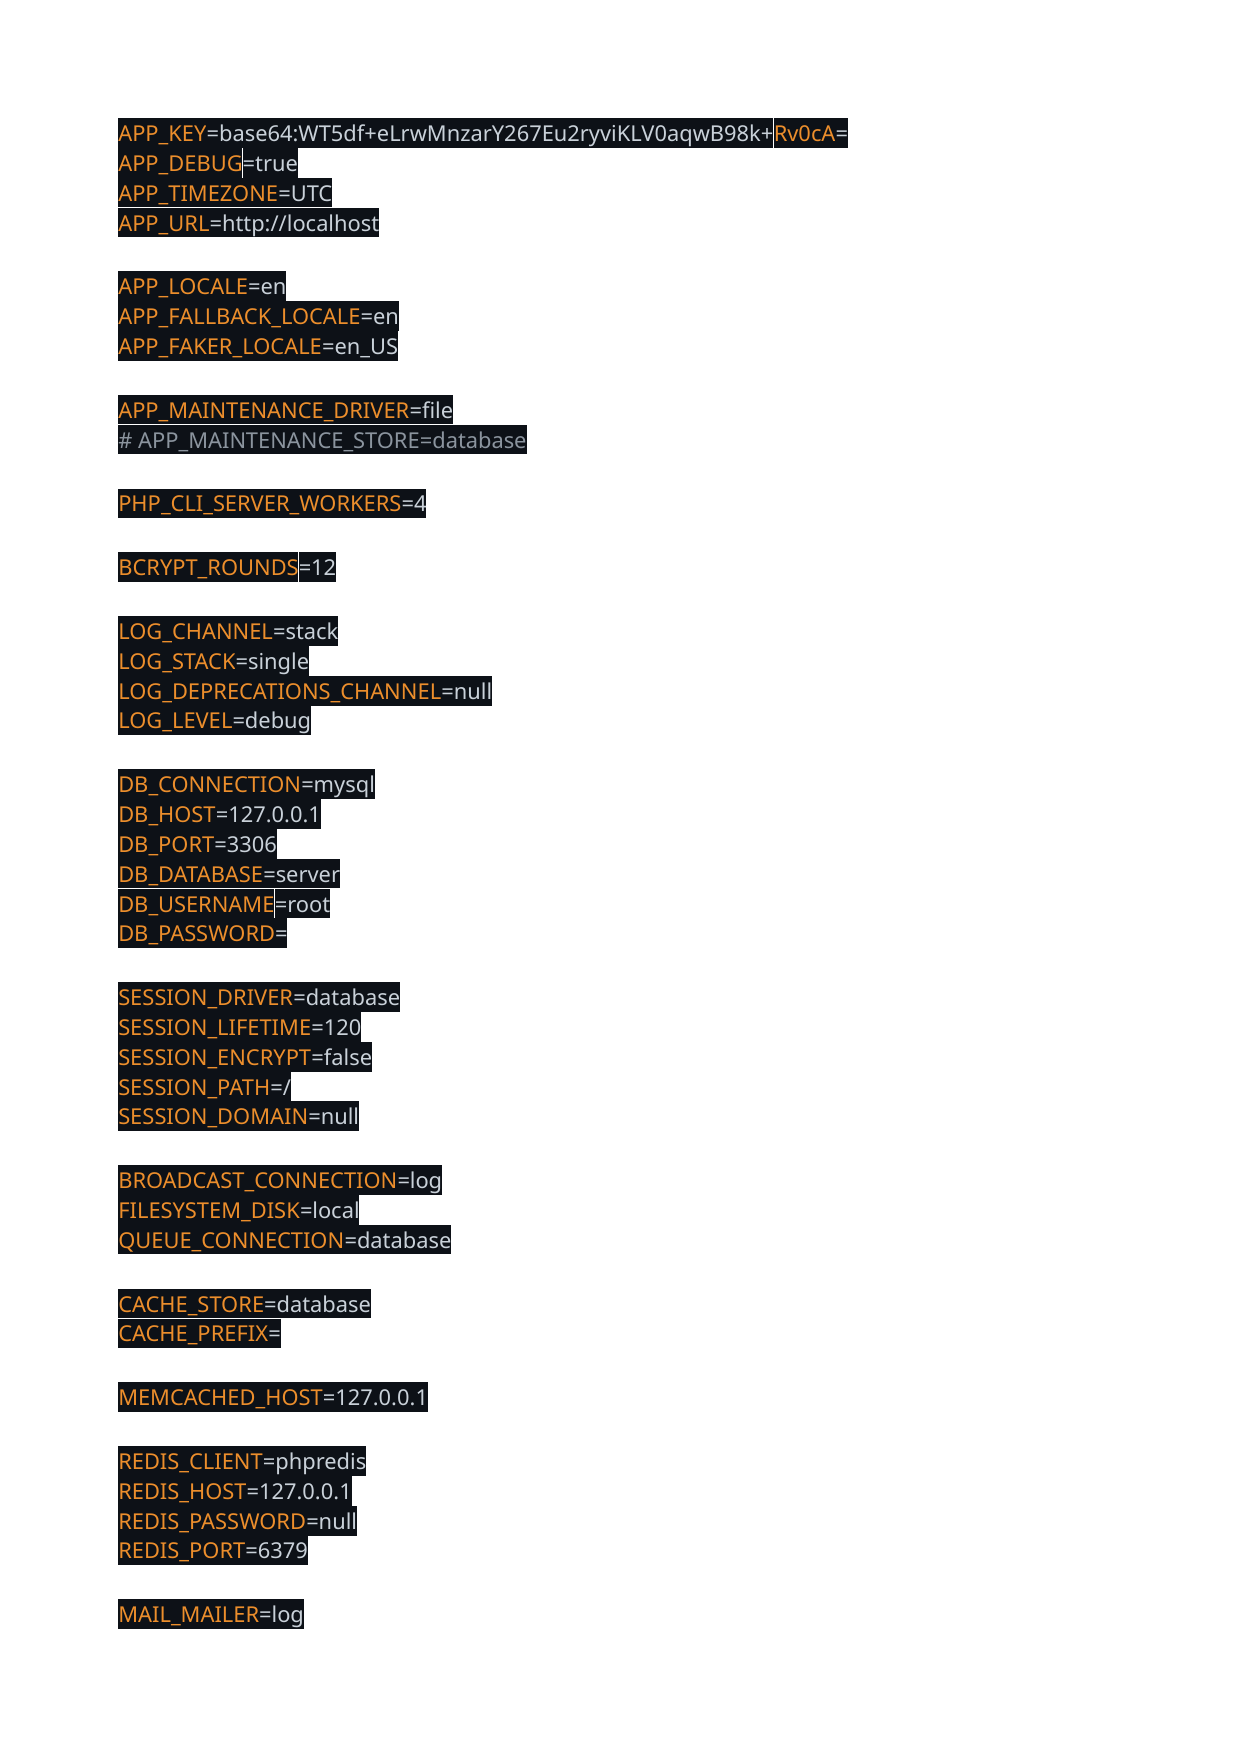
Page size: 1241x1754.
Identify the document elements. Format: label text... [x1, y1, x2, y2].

text LOG_STACK=single [118, 646, 1122, 676]
text APP_KEY=base64:WT5df+eLrwMnzarY267Eu2ryviKLV0aqwB98k+Rv0cA= [118, 118, 1122, 148]
text MAIL_MAILER=log [118, 1599, 1122, 1629]
text MEMCACHED_HOST=127.0.0.1 [118, 1382, 1122, 1412]
text APP_LOCALE=en [118, 271, 1122, 301]
text BCRYPT_ROUNDS=12 [118, 552, 1122, 582]
text BROADCAST_CONNECTION=log [118, 1165, 1122, 1195]
text DB_PASSWORD= [118, 918, 1122, 948]
text REDIS_PASSWORD=null [118, 1506, 1122, 1536]
text APP_TIMEZONE=UTC [118, 178, 1122, 207]
text LOG_LEVEL=debug [118, 706, 1122, 735]
text # APP_MAINTENANCE_STORE=database [118, 424, 1122, 454]
text DB_HOST=127.0.0.1 [118, 799, 1122, 829]
text SESSION_DRIVER=database [118, 982, 1122, 1012]
text REDIS_PORT=6379 [118, 1536, 1122, 1565]
text DB_DATABASE=server [118, 859, 1122, 888]
text LOG_DEPRECATIONS_CHANNEL=null [118, 676, 1122, 706]
text SESSION_PATH=/ [118, 1072, 1122, 1101]
text PHP_CLI_SERVER_WORKERS=4 [118, 488, 1122, 518]
text APP_FALLBACK_LOCALE=en [118, 301, 1122, 331]
text DB_PORT=3306 [118, 829, 1122, 859]
text APP_MAINTENANCE_DRIVER=file [118, 395, 1122, 424]
text SESSION_LIFETIME=120 [118, 1012, 1122, 1042]
text CACHE_STORE=database [118, 1289, 1122, 1318]
text REDIS_HOST=127.0.0.1 [118, 1476, 1122, 1506]
text APP_URL=http://localhost [118, 207, 1122, 237]
text APP_DEBUG=true [118, 148, 1122, 178]
text SESSION_DOMAIN=null [118, 1101, 1122, 1131]
text SESSION_ENCRYPT=false [118, 1042, 1122, 1072]
text DB_CONNECTION=mysql [118, 769, 1122, 799]
text REDIS_CLIENT=phpredis [118, 1446, 1122, 1476]
text CACHE_PREFIX= [118, 1318, 1122, 1348]
text DB_USERNAME=root [118, 888, 1122, 918]
text FILESYSTEM_DISK=local [118, 1195, 1122, 1225]
text LOG_CHANNEL=stack [118, 616, 1122, 646]
text QUEUE_CONNECTION=database [118, 1225, 1122, 1254]
text APP_FAKER_LOCALE=en_US [118, 331, 1122, 361]
